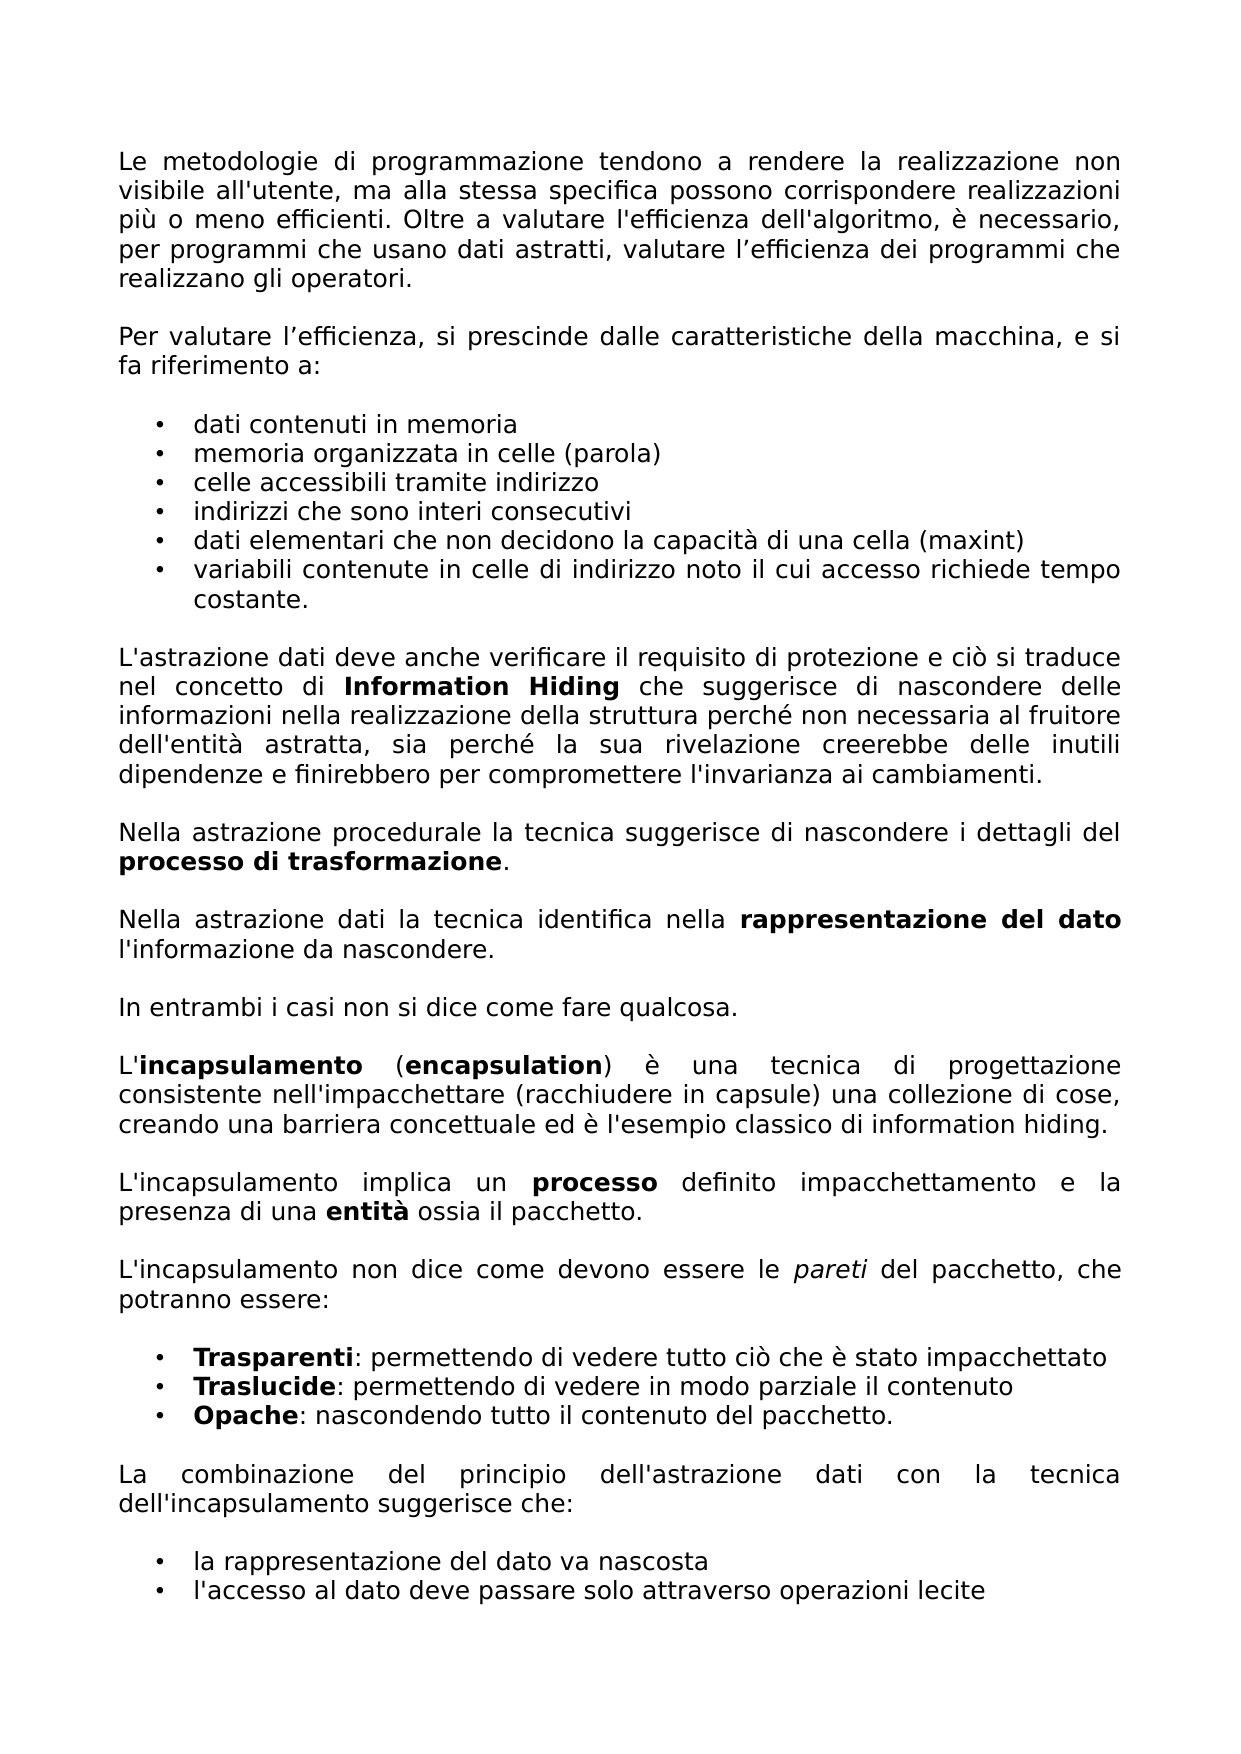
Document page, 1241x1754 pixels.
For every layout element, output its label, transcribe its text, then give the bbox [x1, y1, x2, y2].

text Per valutare l’efficienza, si prescinde dalle caratteristiche della macchina, e si fa riferimento a: [118, 322, 1122, 381]
text L'astrazione dati deve anche verificare il requisito di protezione e ciò si traduce nel concetto di Information Hiding che suggerisce di nascondere delle informazioni nella realizzazione della struttura perché non necessaria al fruitore dell'entità astratta, sia perché la sua rivelazione creerebbe delle inutili dipendenze e finirebbero per compromettere l'invarianza ai cambiamenti. [118, 643, 1122, 789]
list Trasparenti: permettendo di vedere tutto ciò che è stato impacchettato [156, 1343, 1122, 1372]
text Nella astrazione procedurale la tecnica suggerisce di nascondere i dettagli del processo di trasformazione. [118, 818, 1122, 876]
text Nella astrazione dati la tecnica identifica nella rappresentazione del dato l'informazione da nascondere. [118, 906, 1122, 964]
list memoria organizzata in celle (parola) [156, 439, 1122, 468]
text L'incapsulamento non dice come devono essere le pareti del pacchetto, che potranno essere: [118, 1256, 1122, 1314]
list l'accesso al dato deve passare solo attraverso operazioni lecite [156, 1576, 1122, 1606]
list variabili contenute in celle di indirizzo noto il cui accesso richiede tempo costante. [156, 556, 1122, 614]
text Le metodologie di programmazione tendono a rendere la realizzazione non visibile all'utente, ma alla stessa specifica possono corrispondere realizzazioni più o meno efficienti. Oltre a valutare l'efficienza dell'algoritmo, è necessario, per programmi che usano dati astratti, valutare l’efficienza dei programmi che realizzano gli operatori. [118, 147, 1122, 293]
text L'incapsulamento (encapsulation) è una tecnica di progettazione consistente nell'impacchettare (racchiudere in capsule) una collezione di cose, creando una barriera concettuale ed è l'esempio classico di information hiding. [118, 1051, 1122, 1139]
list celle accessibili tramite indirizzo [156, 468, 1122, 497]
list Opache: nascondendo tutto il contenuto del pacchetto. [156, 1401, 1122, 1431]
list la rappresentazione del dato va nascosta [156, 1547, 1122, 1576]
list dati elementari che non decidono la capacità di una cella (maxint) [156, 526, 1122, 556]
list Traslucide: permettendo di vedere in modo parziale il contenuto [156, 1372, 1122, 1401]
list indirizzi che sono interi consecutivi [156, 497, 1122, 526]
text In entrambi i casi non si dice come fare qualcosa. [118, 993, 1122, 1022]
list dati contenuti in memoria [156, 410, 1122, 439]
text La combinazione del principio dell'astrazione dati con la tecnica dell'incapsulamento suggerisce che: [118, 1460, 1122, 1518]
text L'incapsulamento implica un processo definito impacchettamento e la presenza di una entità ossia il pacchetto. [118, 1168, 1122, 1226]
